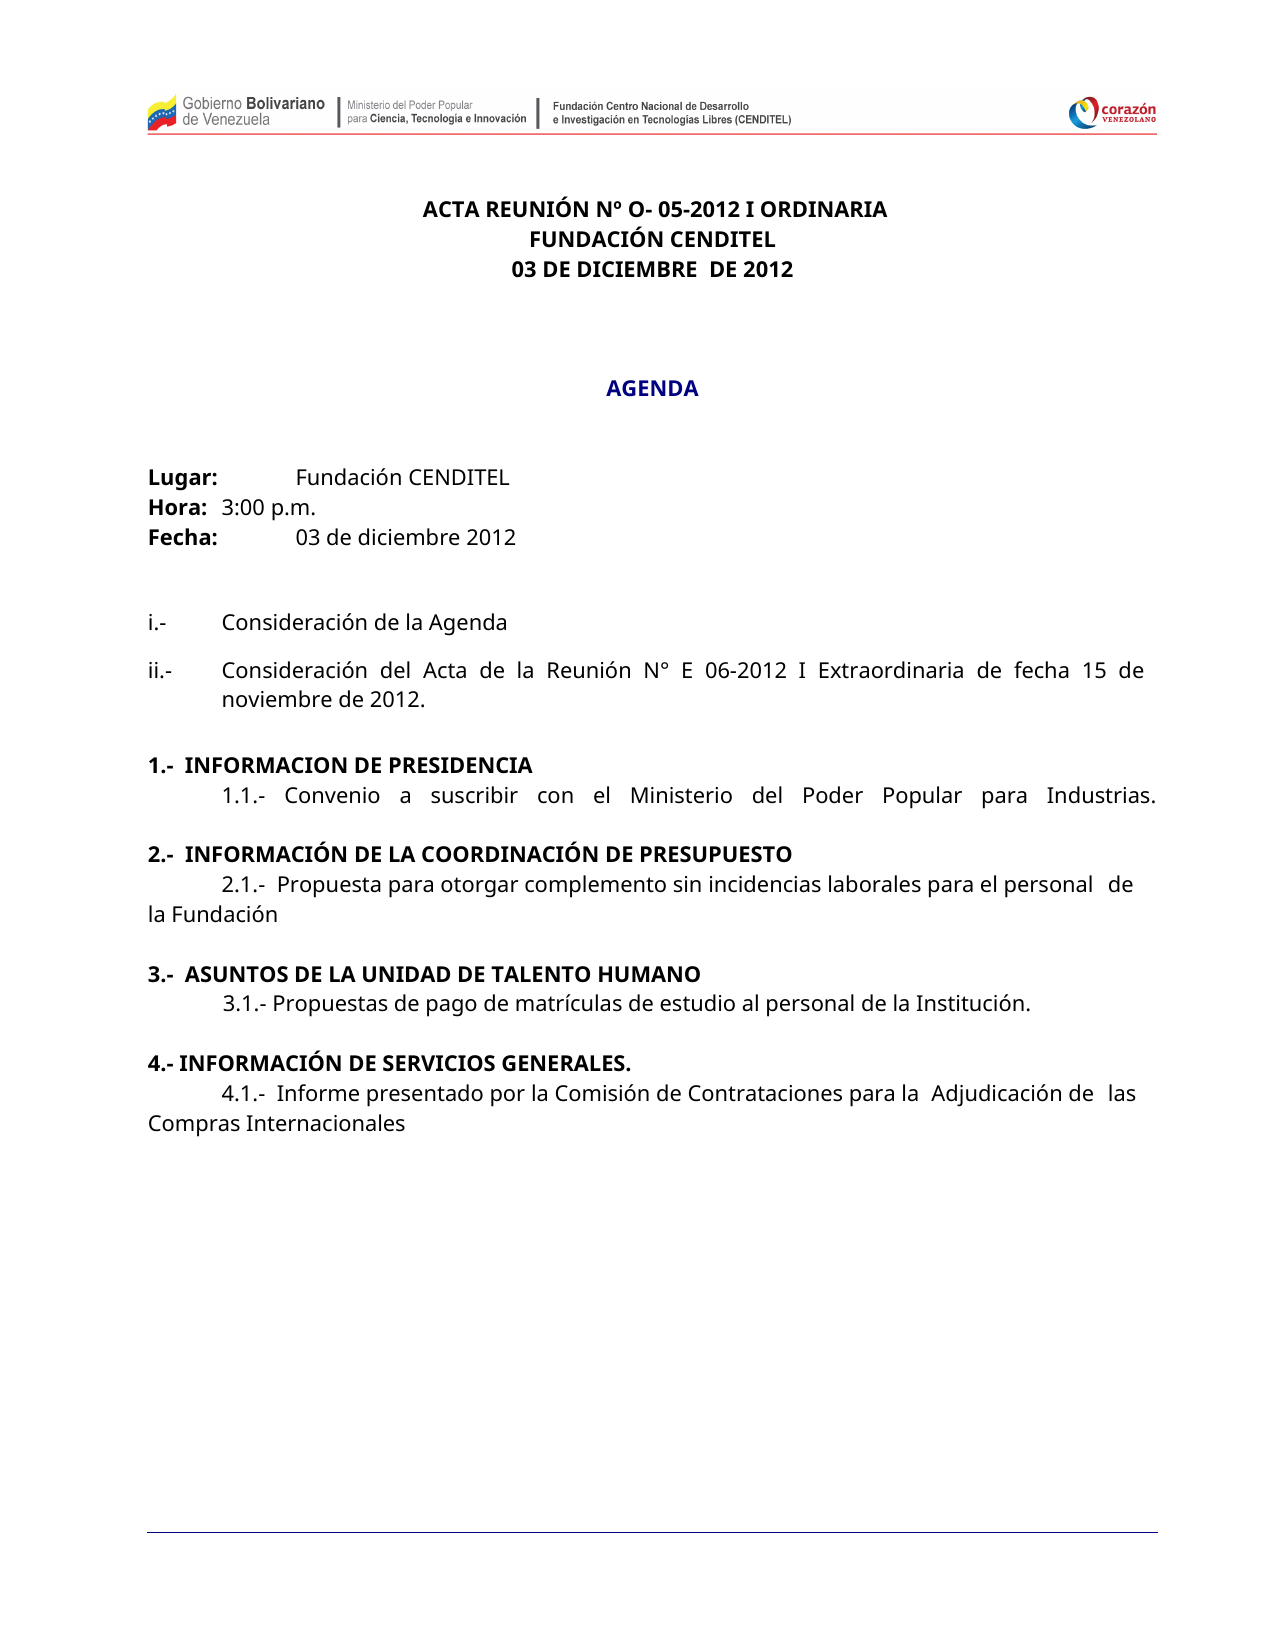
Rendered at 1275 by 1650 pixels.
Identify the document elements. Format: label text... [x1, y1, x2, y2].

text 2.1.- Propuesta para otorgar complemento sin incidencias laborales para el personal de la Fundación [148, 869, 1157, 929]
text Fecha: 03 de diciembre 2012 [148, 522, 1157, 552]
picture [147, 88, 1157, 135]
text 3.1.- Propuestas de pago de matrículas de estudio al personal de la Institución. [148, 988, 1157, 1018]
text 4.1.- Informe presentado por la Comisión de Contrataciones para la Adjudicación de las Compras Internacionales [148, 1078, 1157, 1137]
text 4.- INFORMACIÓN DE SERVICIOS GENERALES. [148, 1048, 1157, 1078]
text ACTA REUNIÓN Nº O- 05-2012 I ORDINARIA [148, 194, 1157, 224]
subtitle AGENDA [148, 373, 1157, 403]
text 3.- ASUNTOS DE LA UNIDAD DE TALENTO HUMANO [148, 958, 1157, 988]
text ii.- Consideración del Acta de la Reunión N° E 06-2012 I Extraordinaria de fecha 15 de noviembre de 2012. [148, 655, 1157, 714]
text 1.- INFORMACION DE PRESIDENCIA [148, 750, 1157, 780]
text FUNDACIÓN CENDITEL [148, 224, 1157, 254]
text i.- Consideración de la Agenda [148, 606, 1157, 636]
text 03 DE DICIEMBRE DE 2012 [148, 254, 1157, 283]
text 2.- INFORMACIÓN DE LA COORDINACIÓN DE PRESUPUESTO [148, 839, 1157, 869]
text Hora: 3:00 p.m. [148, 492, 1157, 522]
text Lugar: Fundación CENDITEL [148, 462, 1157, 492]
text 1.1.- Convenio a suscribir con el Ministerio del Poder Popular para Industrias. [148, 780, 1157, 839]
